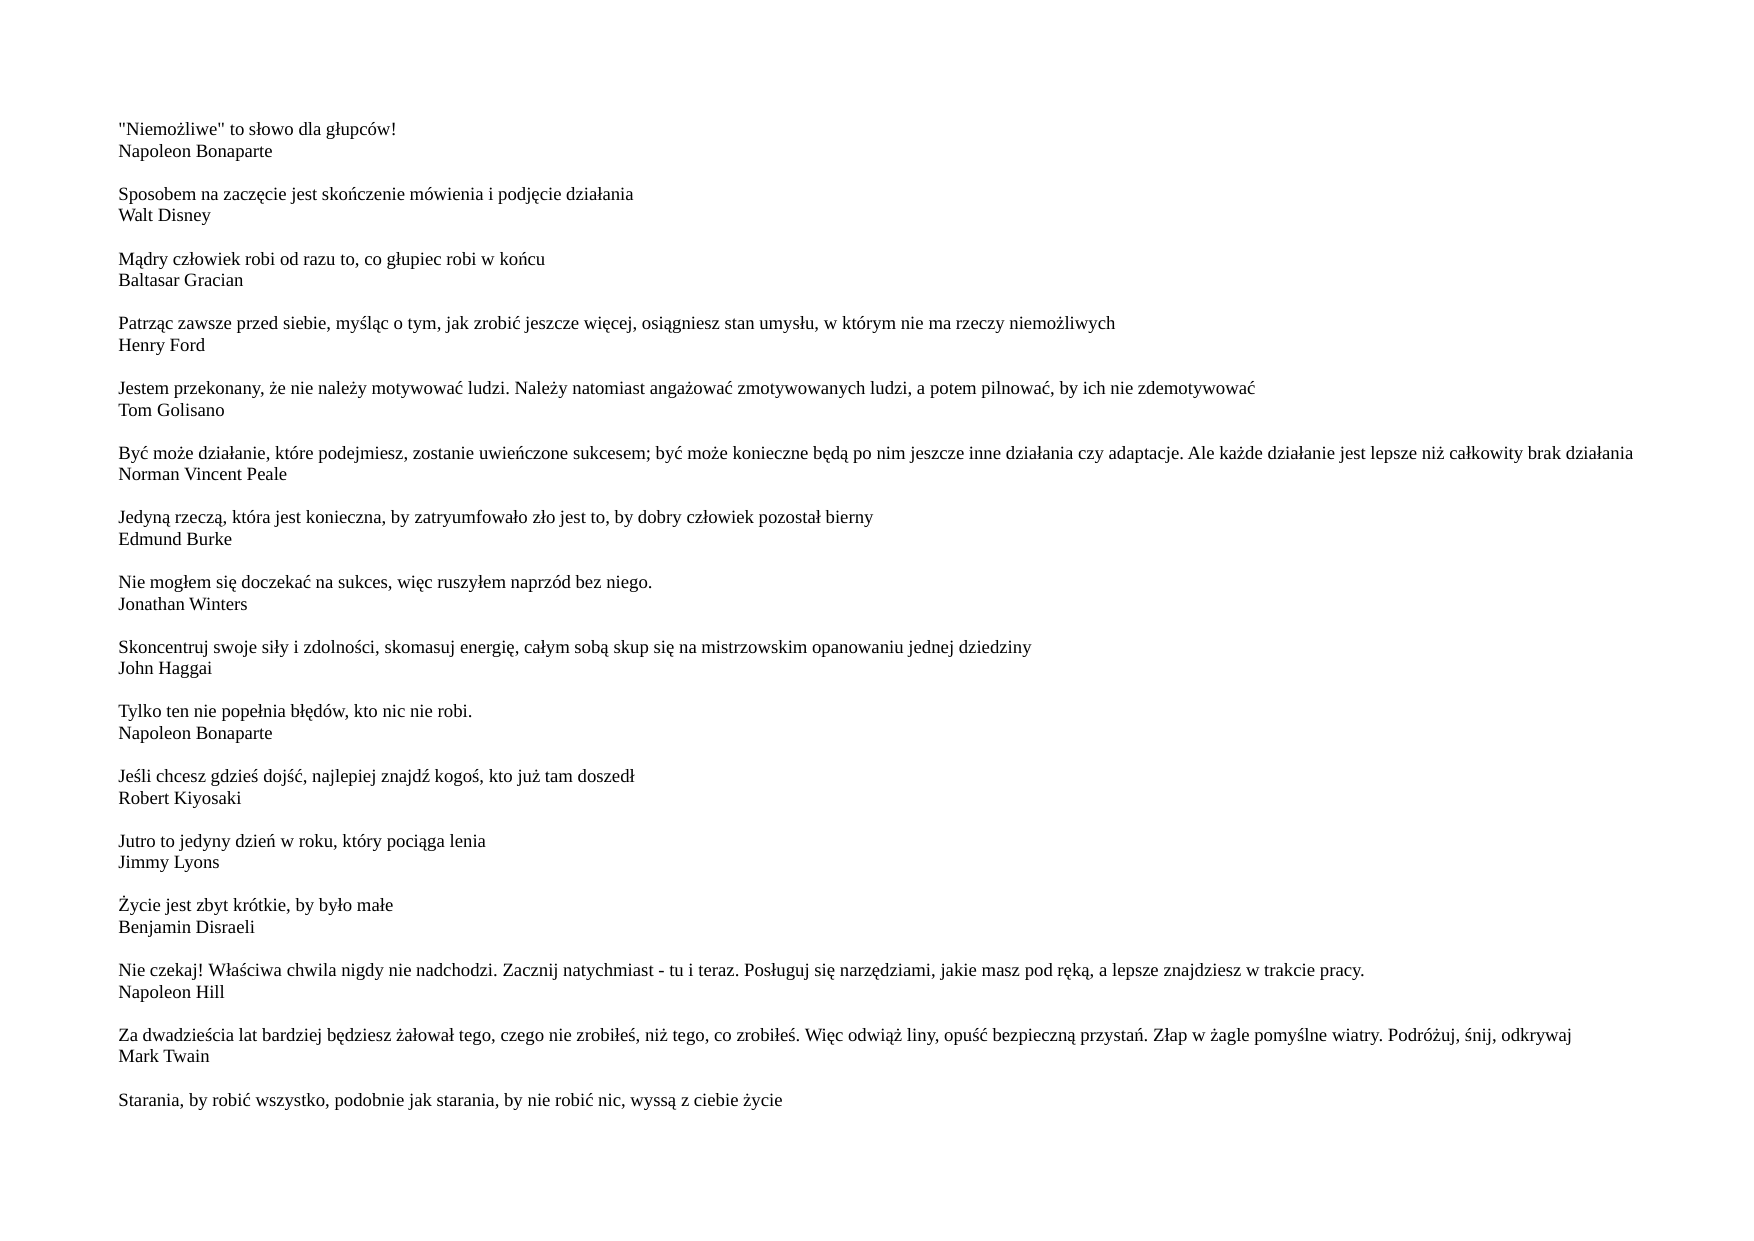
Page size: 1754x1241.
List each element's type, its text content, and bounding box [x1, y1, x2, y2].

text Robert Kiyosaki [118, 787, 1636, 808]
text Jedyną rzeczą, która jest konieczna, by zatryumfowało zło jest to, by dobry człowiek pozostał bierny [118, 506, 1636, 528]
text Napoleon Bonaparte [118, 140, 1636, 161]
text Napoleon Hill [118, 981, 1636, 1002]
text Starania, by robić wszystko, podobnie jak starania, by nie robić nic, wyssą z ciebie życie [118, 1088, 1636, 1110]
text Być może działanie, które podejmiesz, zostanie uwieńczone sukcesem; być może konieczne będą po nim jeszcze inne działania czy adaptacje. Ale każde działanie jest lepsze niż całkowity brak działania [118, 442, 1636, 463]
text Edmund Burke [118, 528, 1636, 549]
text Jonathan Winters [118, 592, 1636, 614]
text Życie jest zbyt krótkie, by było małe [118, 894, 1636, 916]
text Norman Vincent Peale [118, 463, 1636, 485]
text Jimmy Lyons [118, 851, 1636, 873]
text Patrząc zawsze przed siebie, myśląc o tym, jak zrobić jeszcze więcej, osiągniesz stan umysłu, w którym nie ma rzeczy niemożliwych [118, 312, 1636, 334]
text Nie mogłem się doczekać na sukces, więc ruszyłem naprzód bez niego. [118, 571, 1636, 592]
text Jestem przekonany, że nie należy motywować ludzi. Należy natomiast angażować zmotywowanych ludzi, a potem pilnować, by ich nie zdemotywować [118, 377, 1636, 398]
text Skoncentruj swoje siły i zdolności, skomasuj energię, całym sobą skup się na mistrzowskim opanowaniu jednej dziedziny [118, 636, 1636, 657]
text Sposobem na zaczęcie jest skończenie mówienia i podjęcie działania [118, 183, 1636, 204]
text Walt Disney [118, 204, 1636, 226]
text Nie czekaj! Właściwa chwila nigdy nie nadchodzi. Zacznij natychmiast - tu i teraz. Posługuj się narzędziami, jakie masz pod ręką, a lepsze znajdziesz w trakcie pracy. [118, 959, 1636, 981]
text "Niemożliwe" to słowo dla głupców! [118, 118, 1636, 140]
text Benjamin Disraeli [118, 916, 1636, 937]
text John Haggai [118, 657, 1636, 679]
text Tom Golisano [118, 398, 1636, 420]
text Tylko ten nie popełnia błędów, kto nic nie robi. [118, 700, 1636, 722]
text Mądry człowiek robi od razu to, co głupiec robi w końcu [118, 247, 1636, 269]
text Mark Twain [118, 1045, 1636, 1067]
text Jeśli chcesz gdzieś dojść, najlepiej znajdź kogoś, kto już tam doszedł [118, 765, 1636, 787]
text Napoleon Bonaparte [118, 722, 1636, 743]
text Baltasar Gracian [118, 269, 1636, 291]
text Za dwadzieścia lat bardziej będziesz żałował tego, czego nie zrobiłeś, niż tego, co zrobiłeś. Więc odwiąż liny, opuść bezpieczną przystań. Złap w żagle pomyślne wiatry. Podróżuj, śnij, odkrywaj [118, 1024, 1636, 1045]
text Jutro to jedyny dzień w roku, który pociąga lenia [118, 830, 1636, 851]
text Henry Ford [118, 334, 1636, 355]
